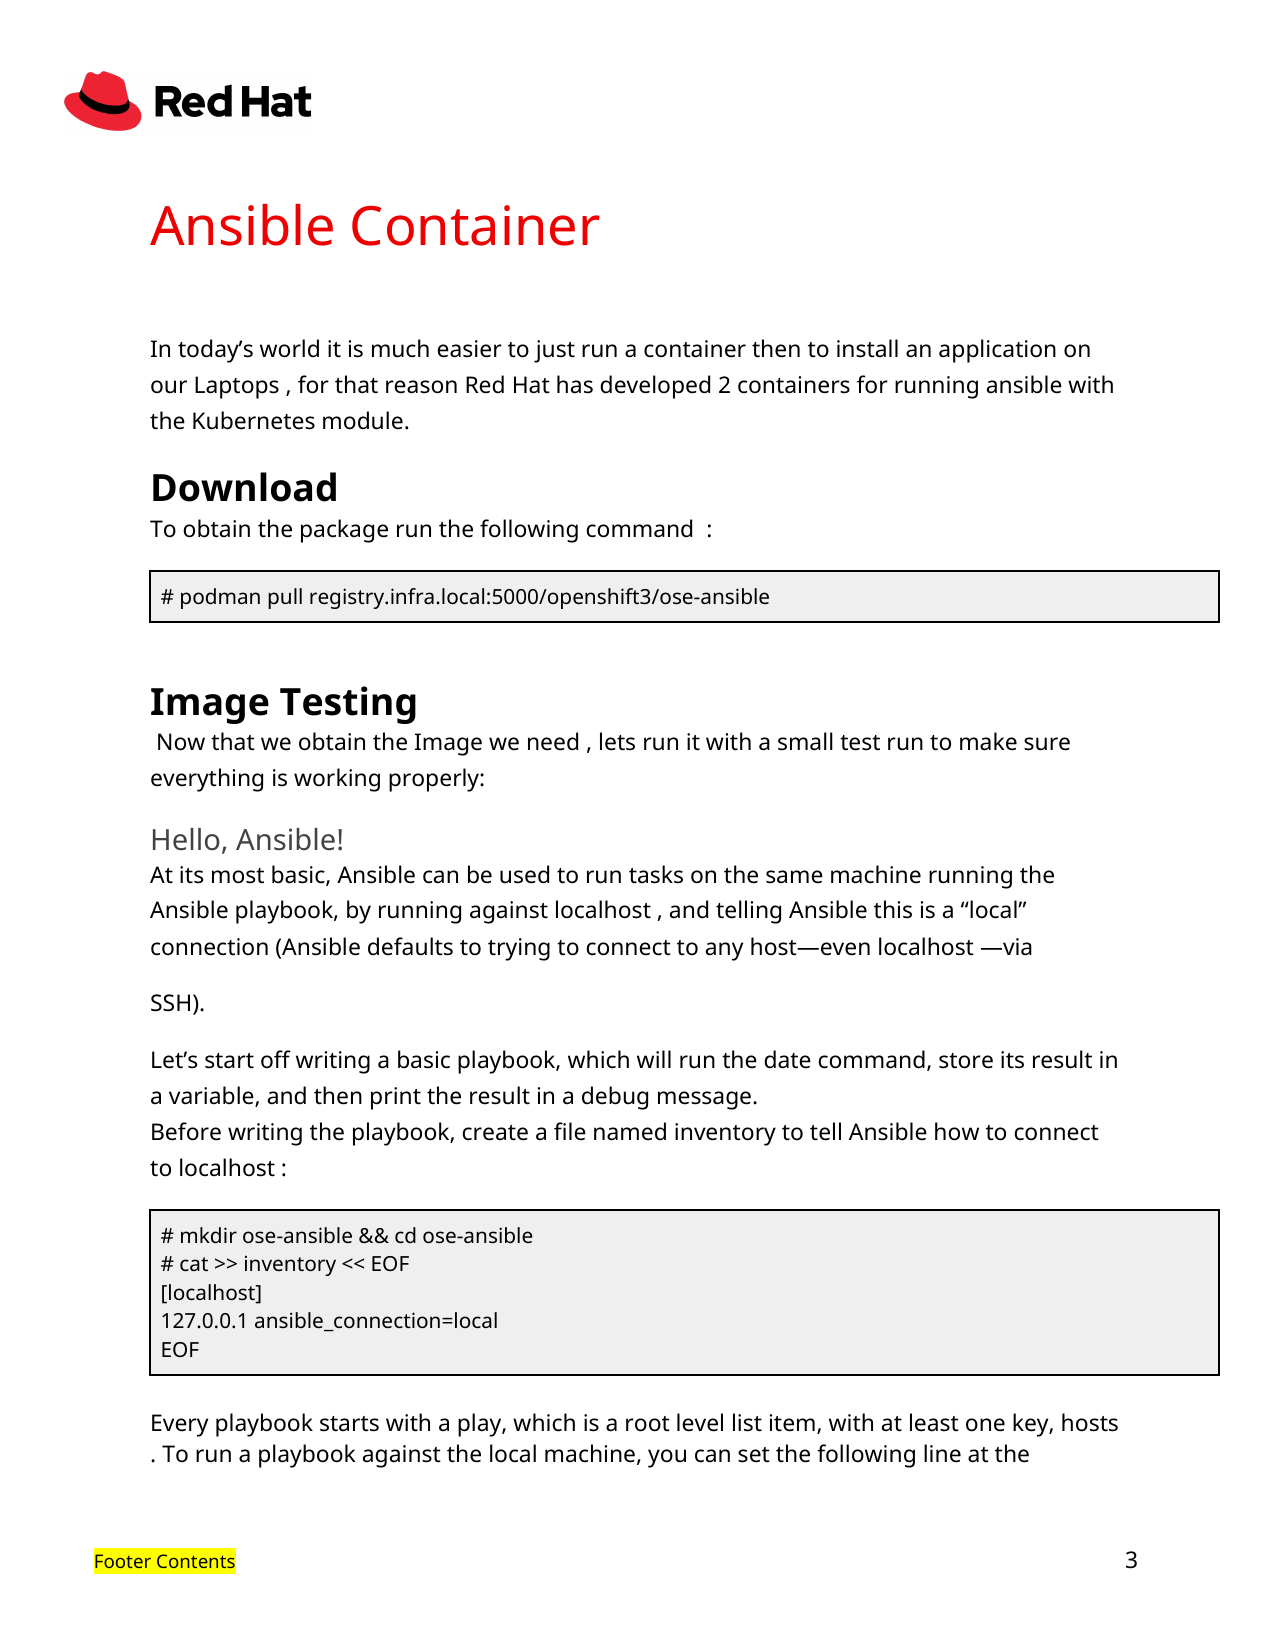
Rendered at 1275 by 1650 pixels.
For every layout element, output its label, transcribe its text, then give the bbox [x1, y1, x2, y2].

text Let’s start off writing a basic playbook, which will run the date command, store its result in a variable, and then print the result in a debug message. Before writing the playbook, create a file named inventory to tell Ansible how to connect to localhost : [150, 1044, 1125, 1183]
text Every playbook starts with a play, which is a root level list item, with at least one key, hosts . To run a playbook against the local machine, you can set the following line at the [150, 1407, 1125, 1469]
picture [64, 71, 312, 131]
subtitle Ansible Container [150, 187, 1125, 261]
table_header # mkdir ose-ansible && cd ose-ansible # cat >> inventory << EOF [localhost] 127.0.0.1 ansible_connection=local EOF [151, 1211, 1218, 1374]
text SSH). [150, 987, 1125, 1018]
subtitle Image Testing [150, 675, 1125, 726]
subtitle Download [150, 462, 1125, 513]
text In today’s world it is much easier to just run a container then to install an application on our Laptops , for that reason Red Hat has developed 2 containers for running ansible with the Kubernetes module. [150, 333, 1125, 436]
text To obtain the package run the following command : [150, 513, 1125, 544]
table_header # podman pull registry.infra.local:5000/openshift3/ose-ansible [151, 572, 1218, 621]
subtitle Hello, Ansible! [150, 819, 1125, 858]
text At its most basic, Ansible can be used to run tasks on the same machine running the Ansible playbook, by running against localhost , and telling Ansible this is a “local” connection (Ansible defaults to trying to connect to any host—even localhost —via [150, 858, 1125, 962]
text Now that we obtain the Image we need , lets run it with a small test run to make sure everything is working properly: [150, 726, 1125, 793]
